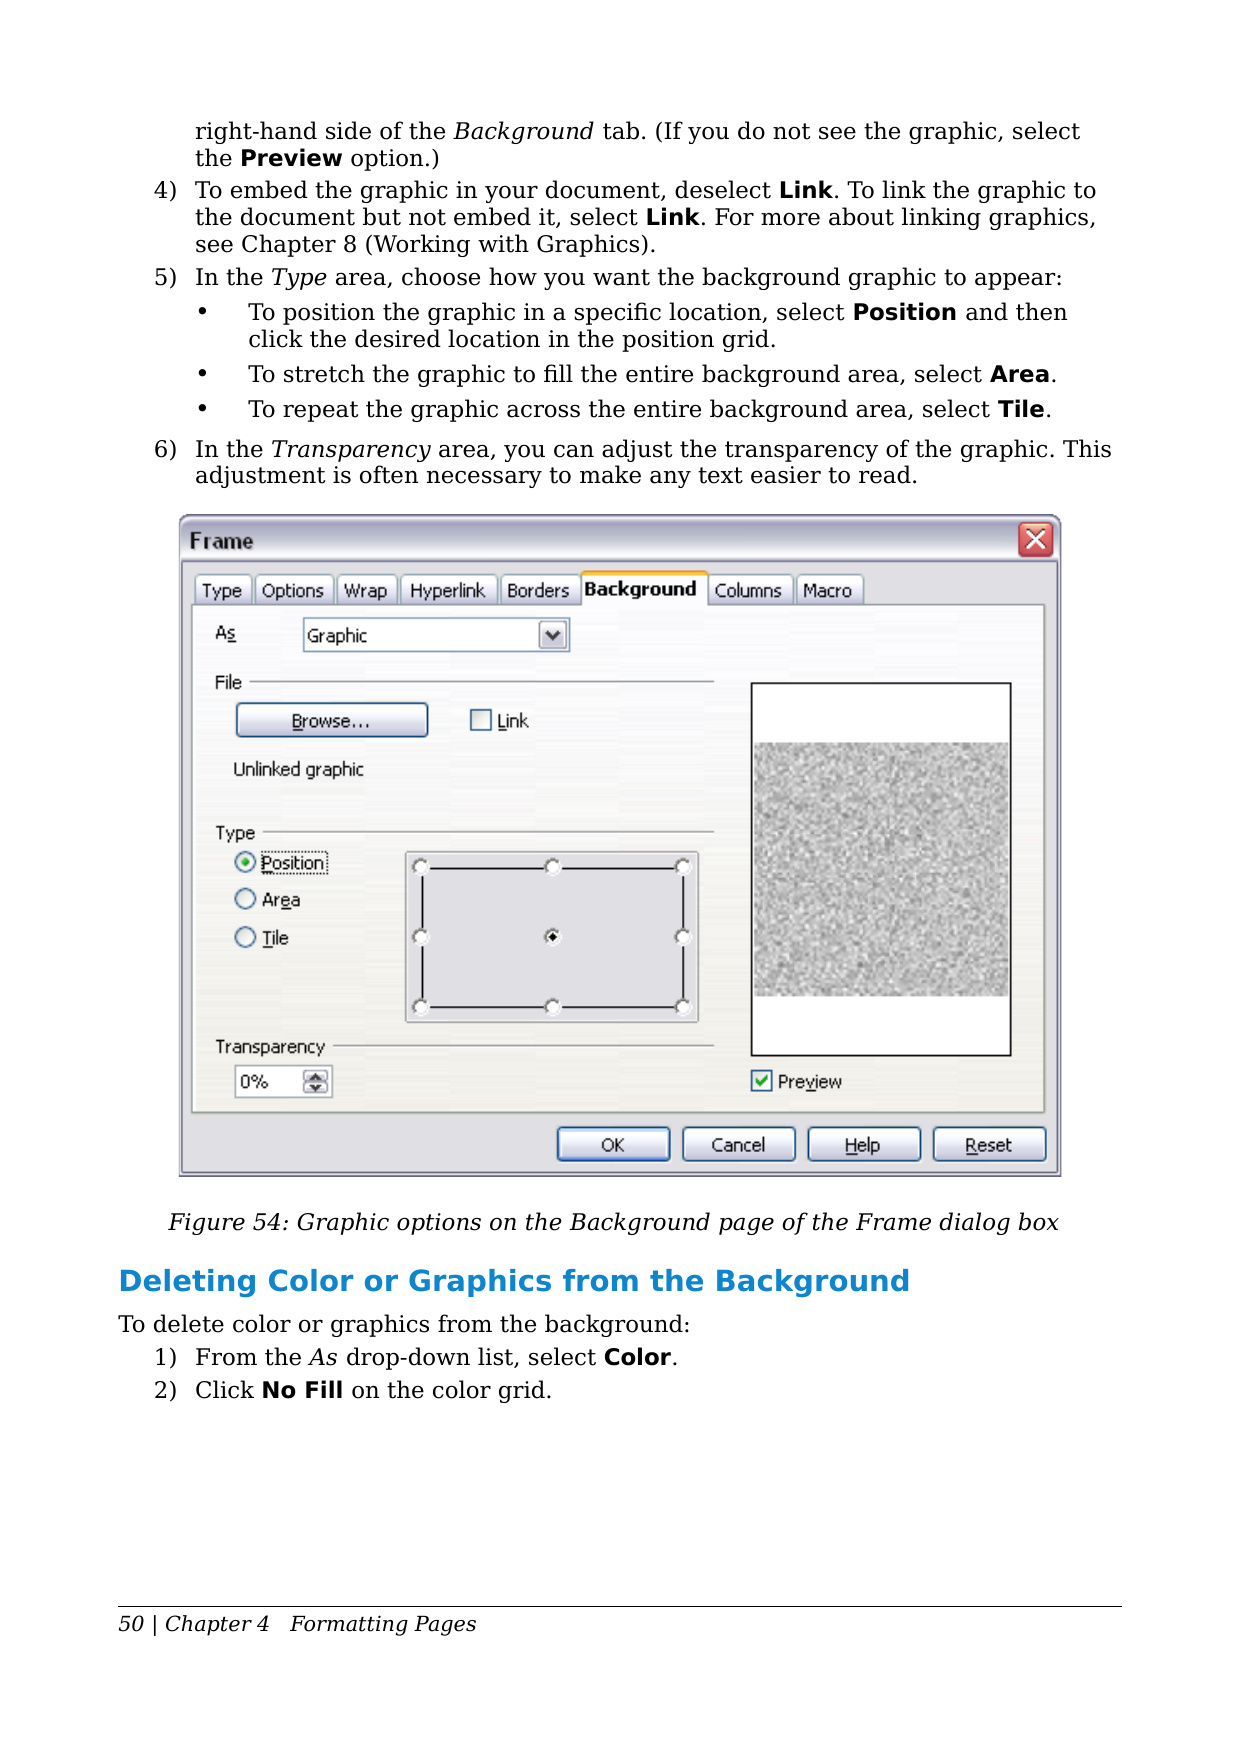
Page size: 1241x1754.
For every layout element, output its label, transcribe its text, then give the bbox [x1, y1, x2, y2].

subtitle Deleting Color or Graphics from the Background [118, 1264, 1122, 1298]
list To stretch the graphic to fill the entire background area, select Area. [195, 359, 1122, 388]
list To delete color or graphics from the background: [118, 1311, 1122, 1337]
list To position the graphic in a specific location, select Position and then click the desired location in the position grid. [195, 297, 1122, 353]
list From the As drop-down list, select Color. [177, 1344, 1122, 1371]
list To repeat the graphic across the entire background area, select Tile. [195, 394, 1122, 423]
list Click No Fill on the color grid. [177, 1377, 1122, 1403]
list right-hand side of the Background tab. (If you do not see the graphic, select the Preview option.) [177, 118, 1122, 171]
list In the Transparency area, you can adjust the transparency of the graphic. This adjustment is often necessary to make any text easier to read. [177, 436, 1122, 489]
picture [178, 514, 1062, 1177]
list To embed the graphic in your document, deselect Link. To link the graphic to the document but not embed it, select Link. For more about linking graphics, see Chapter 8 (Working with Graphics). [177, 178, 1122, 258]
list In the Type area, choose how you want the background graphic to appear: [177, 264, 1122, 291]
text Figure 54: Graphic options on the Background page of the Frame dialog box [168, 1209, 1072, 1236]
